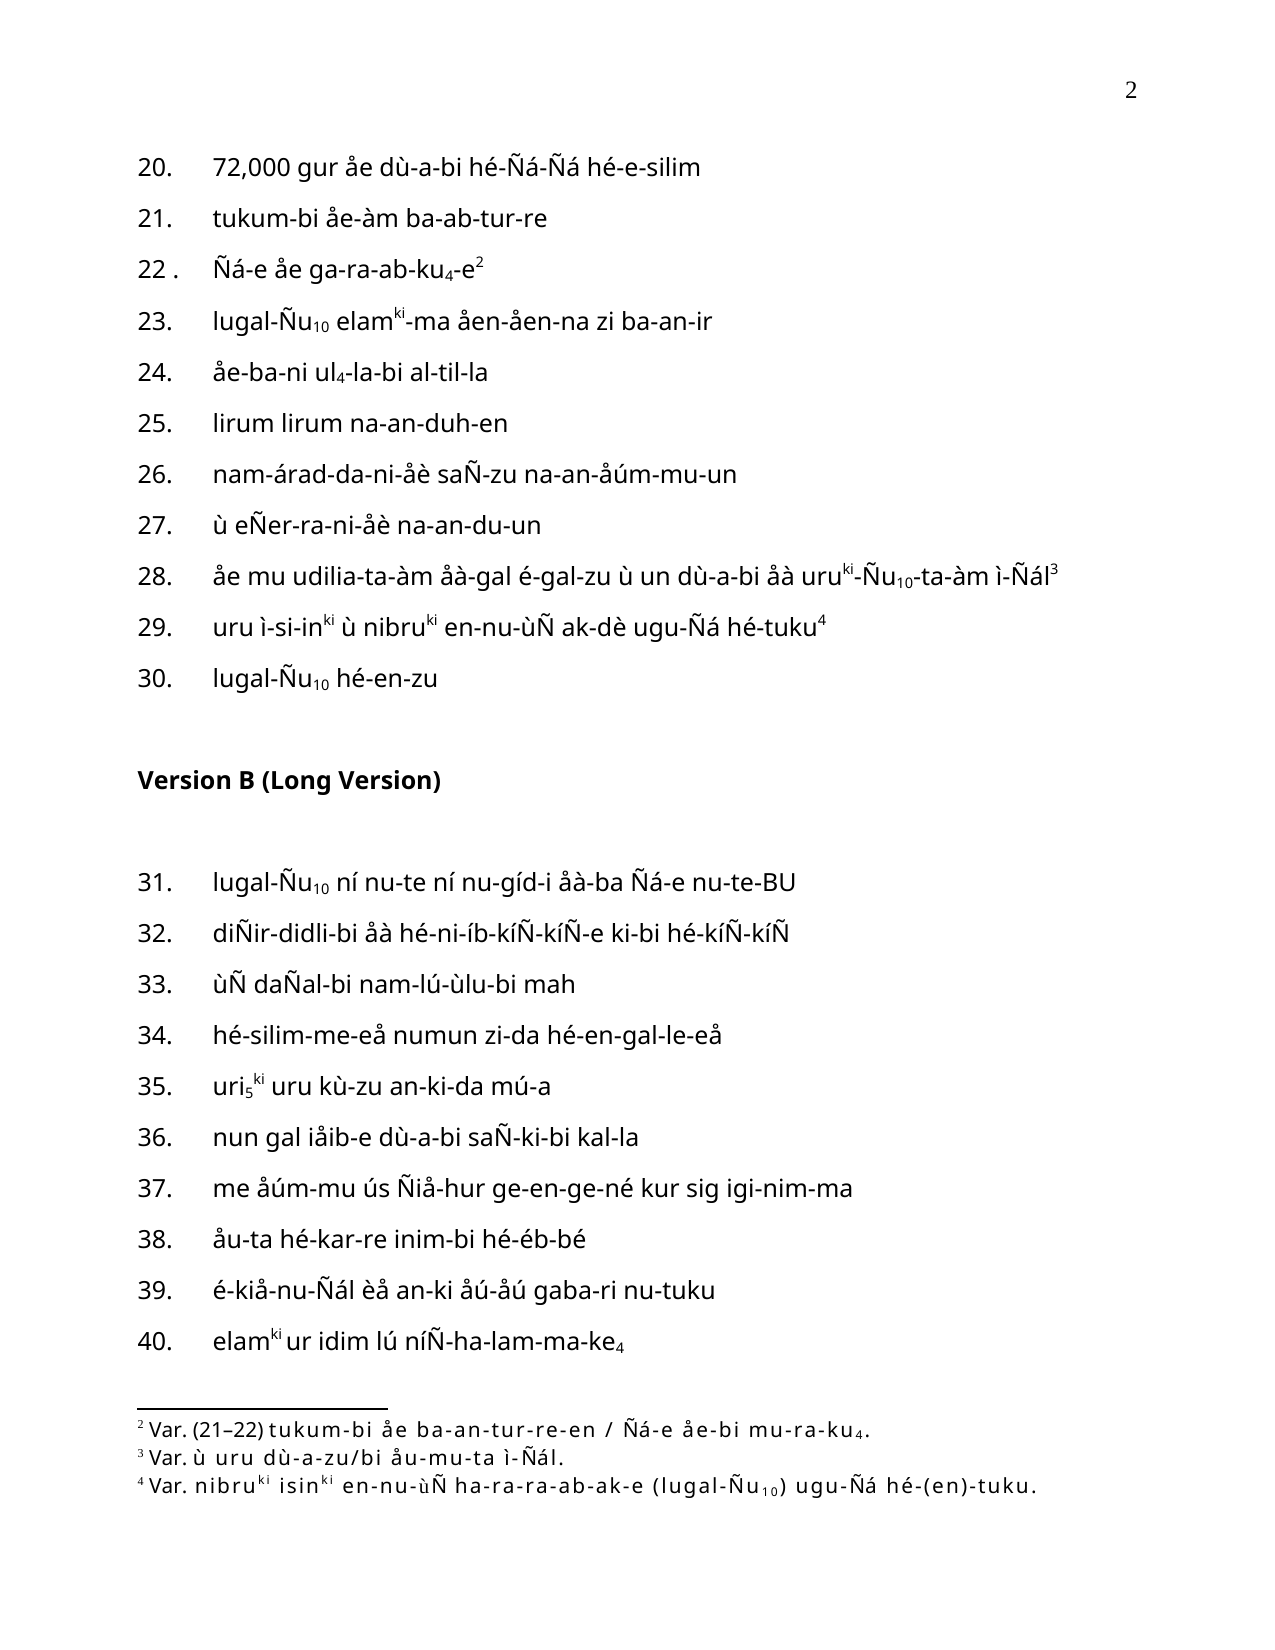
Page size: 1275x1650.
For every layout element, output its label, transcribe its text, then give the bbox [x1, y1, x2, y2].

text Version B (Long Version) [137, 762, 1138, 797]
text 22 . Ñá-e åe ga-ra-ab-ku4-e [137, 252, 1138, 286]
text Var. nibruki isinki en-nu-ùÑ ha-ra-ra-ab-ak-e (lugal-Ñu10) ugu-Ñá hé-(en)-tuku. [137, 1472, 1138, 1500]
text Var. ù uru dù-a-zu/bi åu-mu-ta ì-Ñál. [137, 1443, 1138, 1472]
text 25. lirum lirum na-an-duh-en [137, 405, 1138, 439]
text 20. 72,000 gur åe dù-a-bi hé-Ñá-Ñá hé-e-silim [137, 150, 1138, 184]
text 26. nam-árad-da-ni-åè saÑ-zu na-an-åúm-mu-un [137, 456, 1138, 490]
text 24. åe-ba-ni ul4-la-bi al-til-la [137, 354, 1138, 388]
text 34. hé-silim-me-eå numun zi-da hé-en-gal-le-eå [137, 1018, 1138, 1052]
text 38. åu-ta hé-kar-re inim-bi hé-éb-bé [137, 1222, 1138, 1256]
text 37. me åúm-mu ús Ñiå-hur ge-en-ge-né kur sig igi-nim-ma [137, 1171, 1138, 1205]
text 36. nun gal iåib-e dù-a-bi saÑ-ki-bi kal-la [137, 1120, 1138, 1154]
text 31. lugal-Ñu10 ní nu-te ní nu-gíd-i åà-ba Ñá-e nu-te-BU [137, 864, 1138, 899]
text Var. (21–22) tukum-bi åe ba-an-tur-re-en / Ñá-e åe-bi mu-ra-ku4. [137, 1415, 1138, 1443]
text 30. lugal-Ñu10 hé-en-zu [137, 660, 1138, 694]
text 21. tukum-bi åe-àm ba-ab-tur-re [137, 201, 1138, 235]
text 39. é-kiå-nu-Ñál èå an-ki åú-åú gaba-ri nu-tuku [137, 1273, 1138, 1307]
text 33. ùÑ daÑal-bi nam-lú-ùlu-bi mah [137, 967, 1138, 1001]
text 35. uri5ki uru kù-zu an-ki-da mú-a [137, 1069, 1138, 1103]
text 23. lugal-Ñu10 elamki-ma åen-åen-na zi ba-an-ir [137, 303, 1138, 337]
text 29. uru ì-si-inki ù nibruki en-nu-ùÑ ak-dè ugu-Ñá hé-tuku [137, 609, 1138, 643]
text 40. elamki ur idim lú níÑ-ha-lam-ma-ke4 [137, 1324, 1138, 1358]
text 28. åe mu udilia-ta-àm åà-gal é-gal-zu ù un dù-a-bi åà uruki-Ñu10-ta-àm ì-Ñál [137, 558, 1138, 592]
text 32. diÑir-didli-bi åà hé-ni-íb-kíÑ-kíÑ-e ki-bi hé-kíÑ-kíÑ [137, 916, 1138, 950]
text 27. ù eÑer-ra-ni-åè na-an-du-un [137, 507, 1138, 541]
